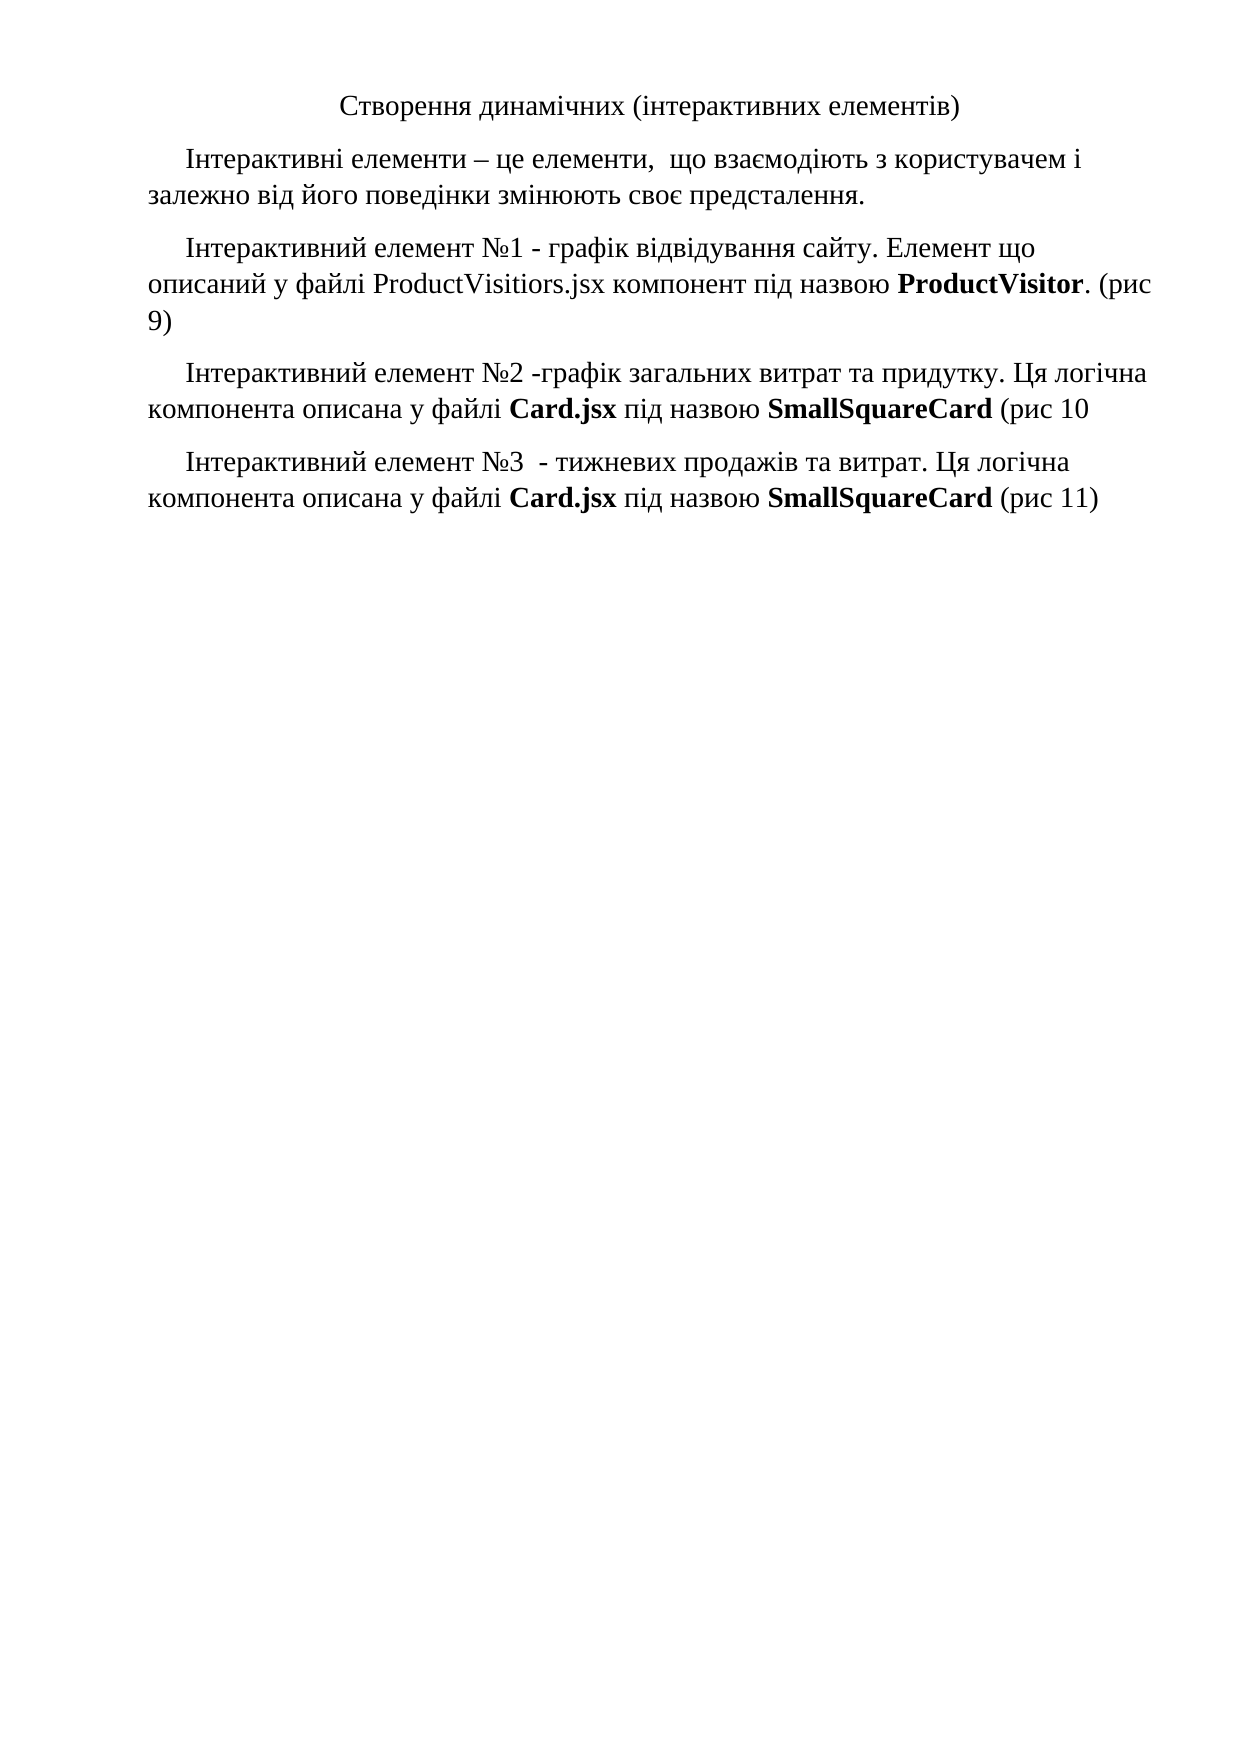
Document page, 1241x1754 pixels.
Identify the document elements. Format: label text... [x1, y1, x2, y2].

text Інтерактивний елемент №1 - графік відвідування сайту. Елемент що описаний у файлі ProductVisitiors.jsx компонент під назвою ProductVisitor. (рис 9) [148, 230, 1152, 336]
text Інтерактивний елемент №2 -графік загальних витрат та придутку. Ця логічна компонента описана у файлі Card.jsx під назвою SmallSquareCard (рис 10 [148, 355, 1152, 425]
text Інтерактивні елементи – це елементи, що взаємодіють з користувачем і залежно від його поведінки змінюють своє предсталення. [148, 141, 1152, 211]
text Створення динамічних (інтерактивних елементів) [148, 88, 1152, 122]
text Інтерактивний елемент №3 - тижневих продажів та витрат. Ця логічна компонента описана у файлі Card.jsx під назвою SmallSquareCard (рис 11) [148, 444, 1152, 514]
